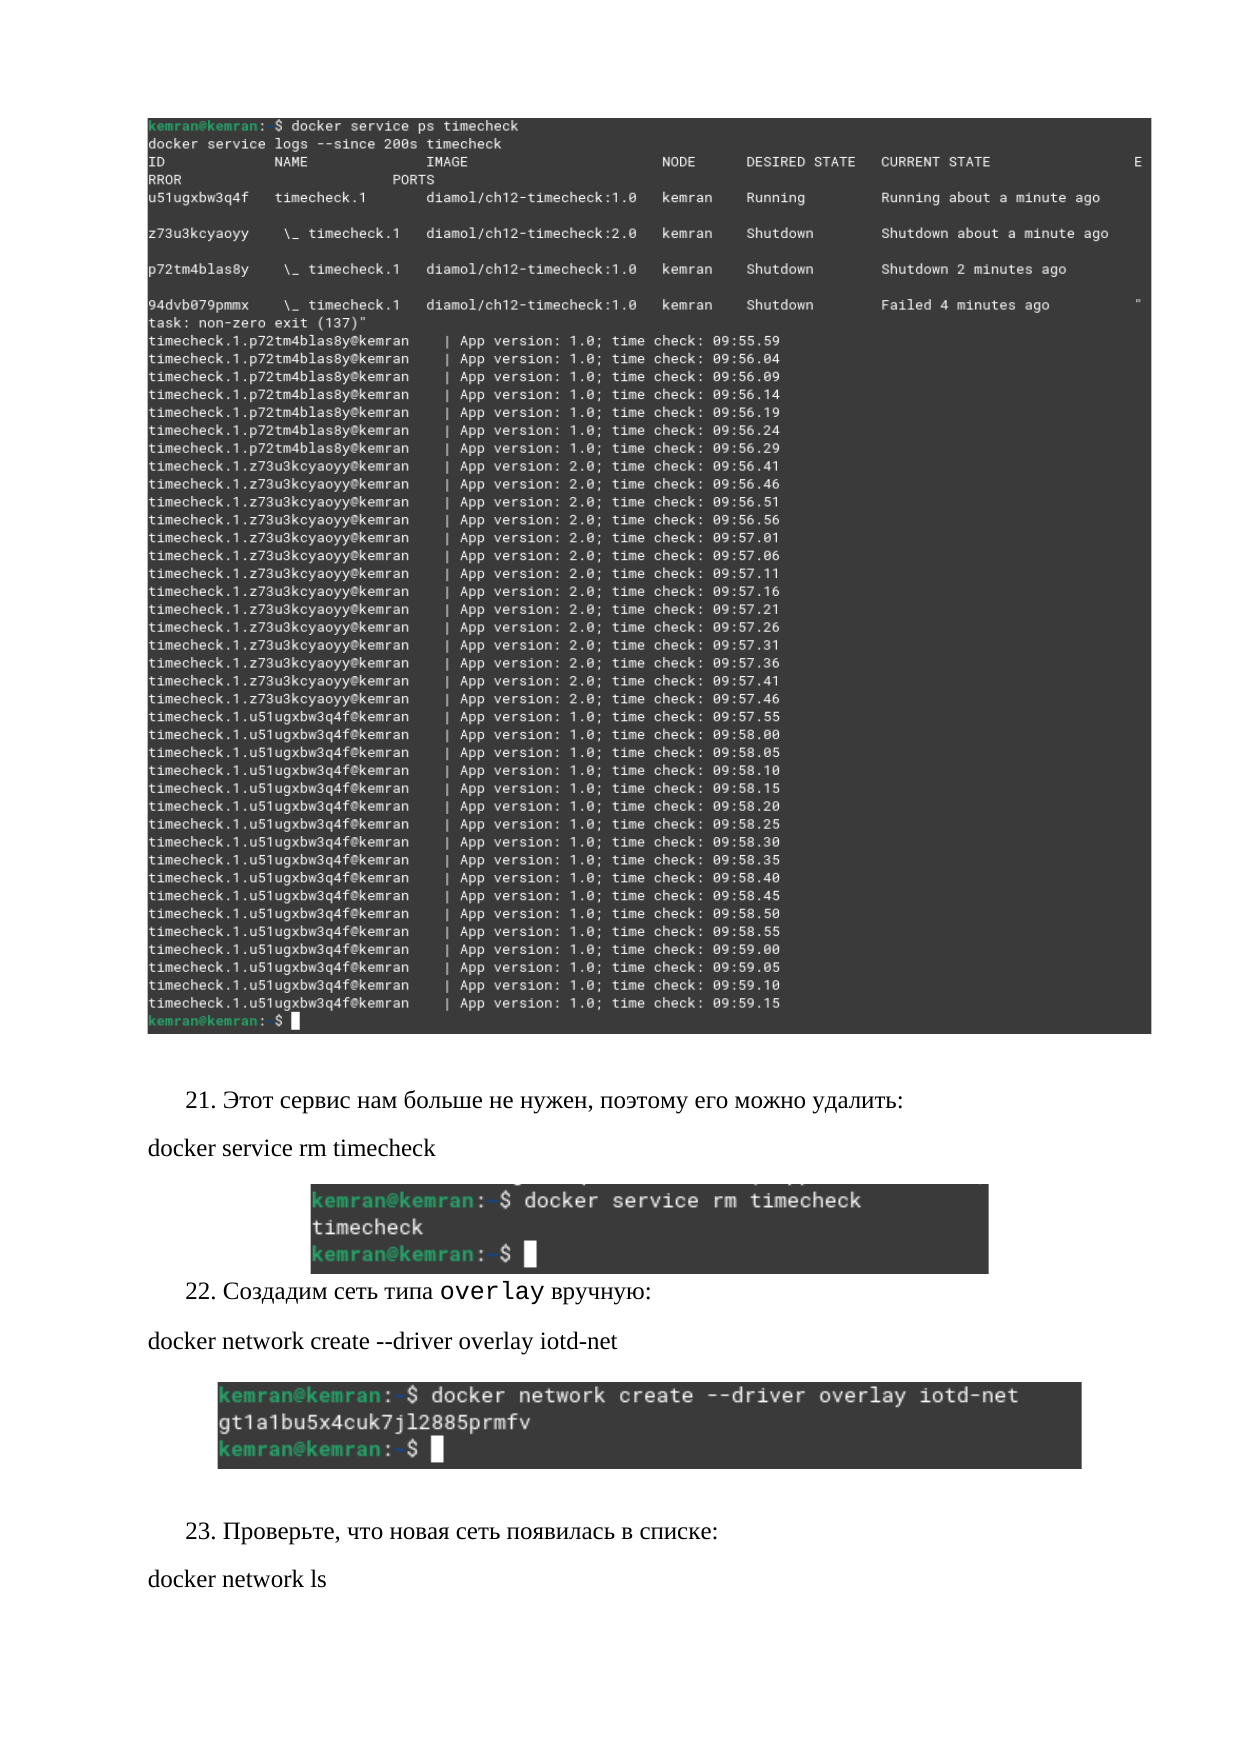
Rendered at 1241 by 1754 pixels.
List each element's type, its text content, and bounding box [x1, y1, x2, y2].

picture [147, 118, 1152, 1034]
text docker network ls [148, 1564, 1152, 1593]
picture [310, 1184, 989, 1274]
list Проверьте, что новая сеть появилась в списке: [185, 1516, 1152, 1545]
list Этот сервис нам больше не нужен, поэтому его можно удалить: [185, 1085, 1152, 1114]
picture [217, 1382, 1082, 1469]
text docker service rm timecheck [148, 1133, 1152, 1162]
text docker network create --driver overlay iotd-net [148, 1326, 1152, 1354]
list Создадим сеть типа overlay вручную: [185, 1276, 1152, 1307]
